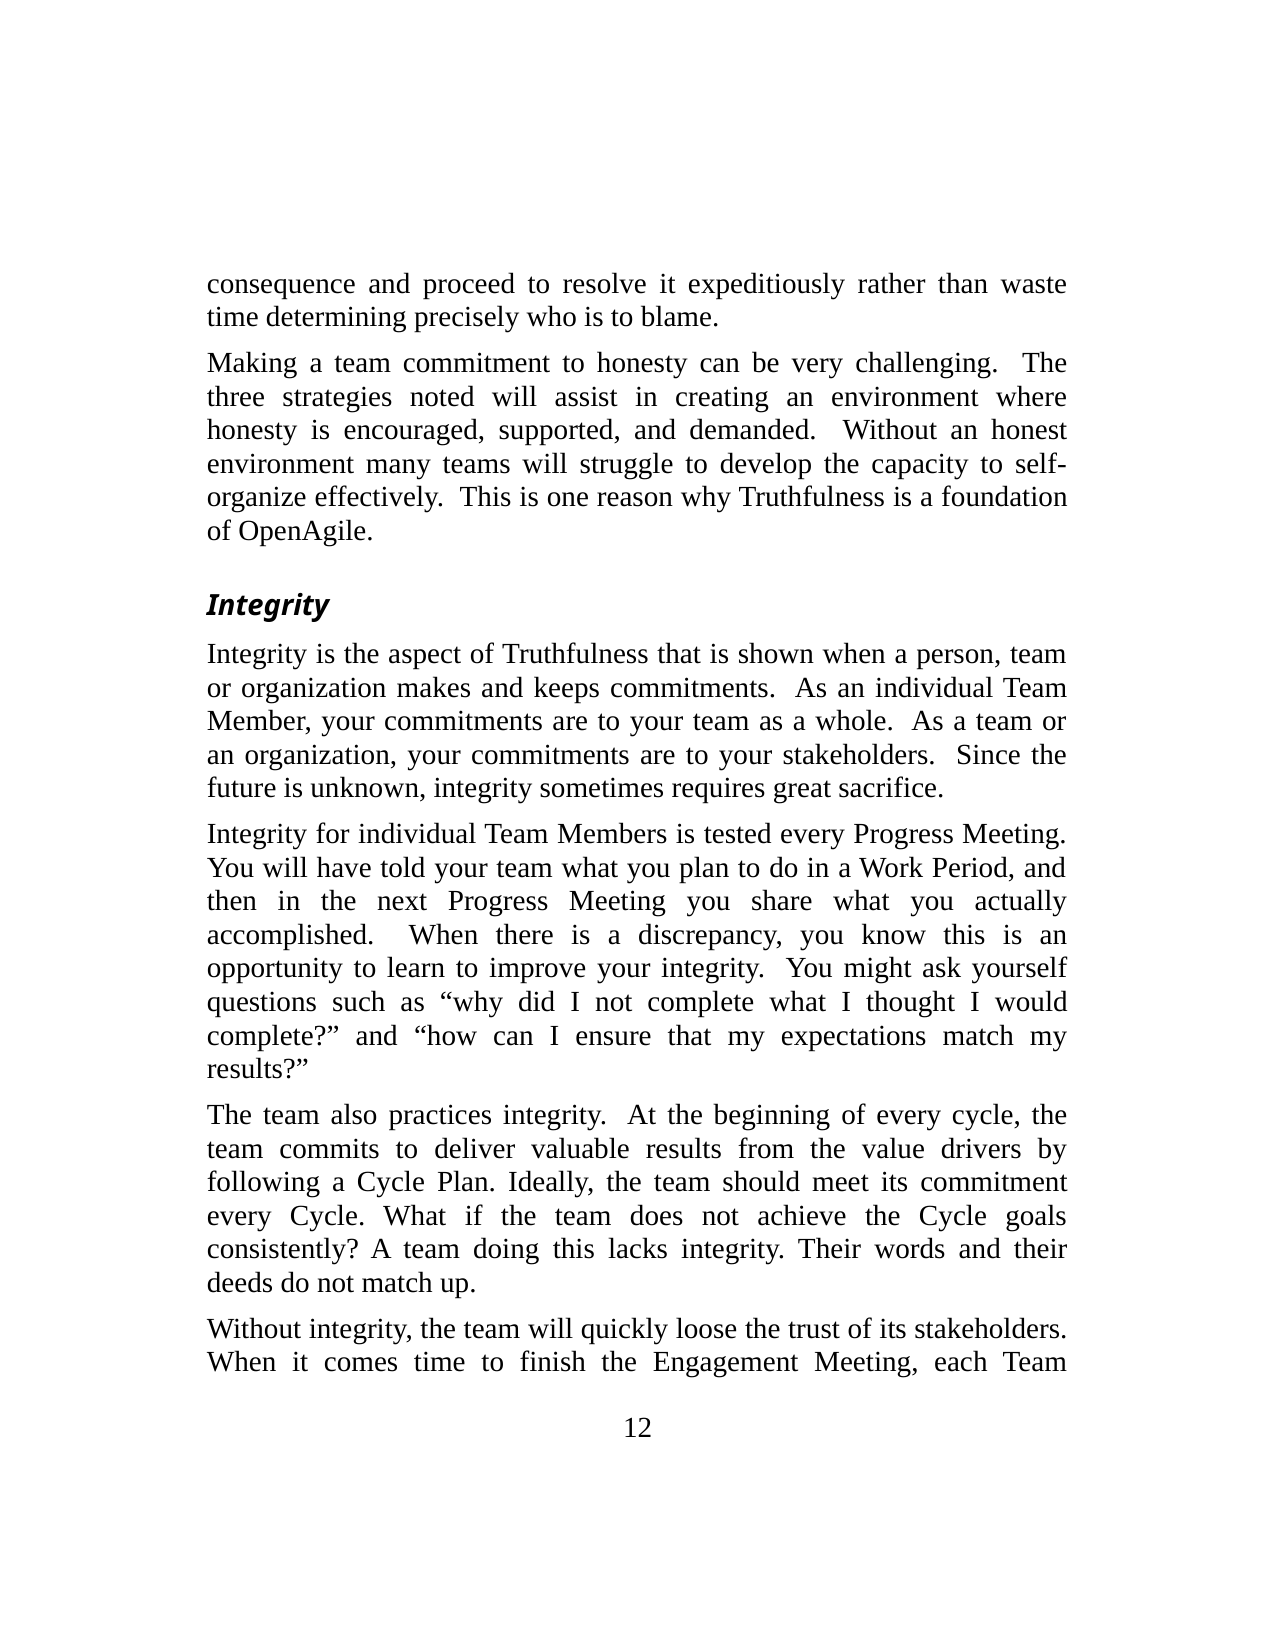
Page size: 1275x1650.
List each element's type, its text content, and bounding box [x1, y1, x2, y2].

text Without integrity, the team will quickly loose the trust of its stakeholders. When it comes time to finish the Engagement Meeting, each Team [207, 1311, 1068, 1378]
text Making a team commitment to honesty can be very challenging. The three strategies noted will assist in creating an environment where honesty is encouraged, supported, and demanded. Without an honest environment many teams will struggle to develop the capacity to self-organize effectively. This is one reason why Truthfulness is a foundation of OpenAgile. [207, 345, 1068, 547]
text The team also practices integrity. At the beginning of every cycle, the team commits to deliver valuable results from the value drivers by following a Cycle Plan. Ideally, the team should meet its commitment every Cycle. What if the team does not achieve the Cycle goals consistently? A team doing this lacks integrity. Their words and their deeds do not match up. [207, 1097, 1068, 1298]
text consequence and proceed to resolve it expeditiously rather than waste time determining precisely who is to blame. [207, 266, 1068, 333]
text Integrity is the aspect of Truthfulness that is shown when a person, team or organization makes and keeps commitments. As an individual Team Member, your commitments are to your team as a whole. As a team or an organization, your commitments are to your stakeholders. Since the future is unknown, integrity sometimes requires great sacrifice. [207, 636, 1068, 804]
subtitle Integrity [207, 584, 1068, 624]
text Integrity for individual Team Members is tested every Progress Meeting. You will have told your team what you plan to do in a Work Period, and then in the next Progress Meeting you share what you actually accomplished. When there is a discrepancy, you know this is an opportunity to learn to improve your integrity. You might ask yourself questions such as “why did I not complete what I thought I would complete?” and “how can I ensure that my expectations match my results?” [207, 816, 1068, 1085]
